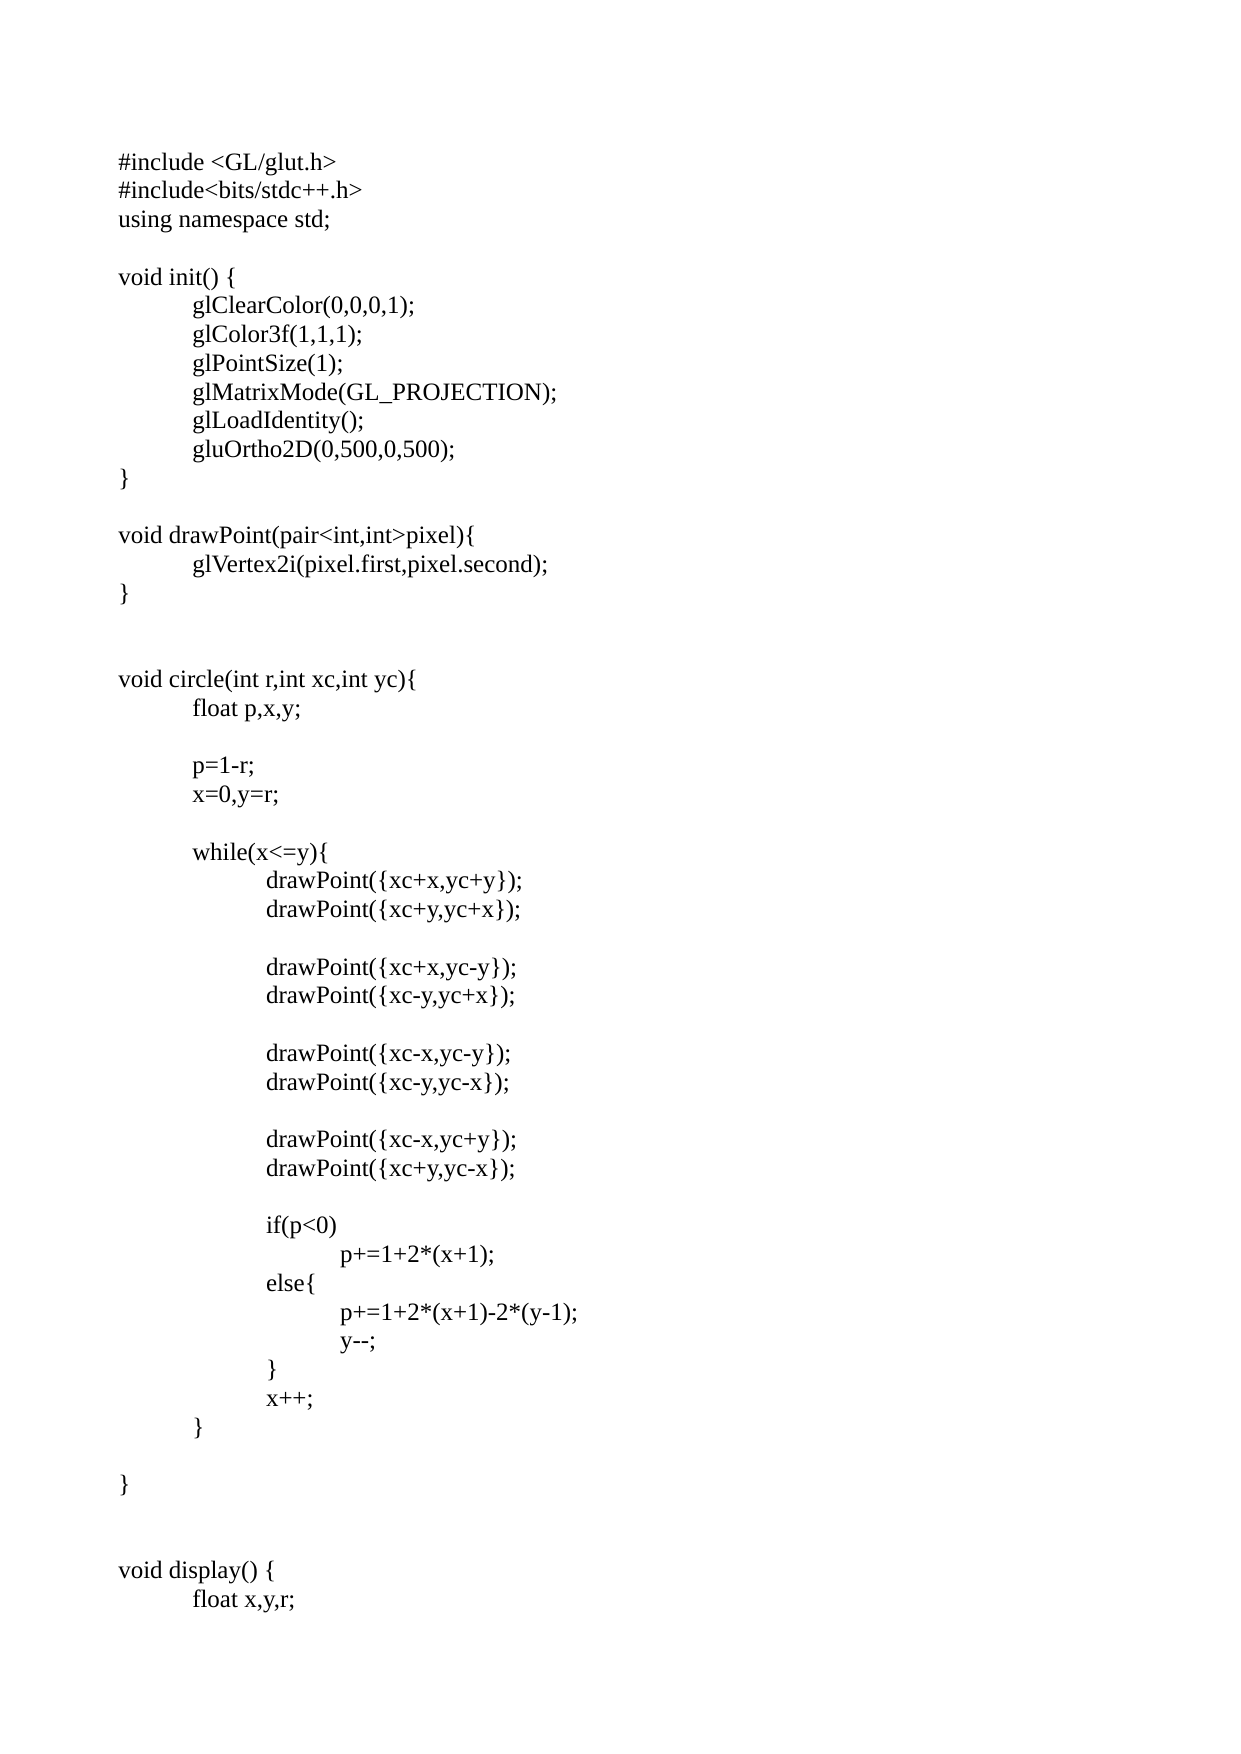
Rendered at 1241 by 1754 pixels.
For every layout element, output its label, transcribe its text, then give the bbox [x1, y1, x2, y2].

text while(x<=y){ [118, 837, 1122, 866]
text gluOrtho2D(0,500,0,500); [118, 434, 1122, 463]
text } [118, 1412, 1122, 1441]
text drawPoint({xc-x,yc+y}); [118, 1124, 1122, 1153]
text void display() { [118, 1556, 1122, 1584]
text p+=1+2*(x+1)-2*(y-1); [118, 1297, 1122, 1326]
text } [118, 1354, 1122, 1383]
text void drawPoint(pair<int,int>pixel){ [118, 521, 1122, 549]
text glLoadIdentity(); [118, 406, 1122, 434]
text glPointSize(1); [118, 348, 1122, 377]
text drawPoint({xc+x,yc-y}); [118, 952, 1122, 981]
text using namespace std; [118, 204, 1122, 233]
text p=1-r; [118, 751, 1122, 779]
text float x,y,r; [118, 1584, 1122, 1613]
text drawPoint({xc-y,yc+x}); [118, 981, 1122, 1009]
text } [118, 1469, 1122, 1498]
text glClearColor(0,0,0,1); [118, 291, 1122, 319]
text if(p<0) [118, 1211, 1122, 1239]
text y--; [118, 1326, 1122, 1354]
text } [118, 578, 1122, 607]
text void init() { [118, 262, 1122, 291]
text #include<bits/stdc++.h> [118, 176, 1122, 204]
text #include <GL/glut.h> [118, 147, 1122, 176]
text drawPoint({xc-y,yc-x}); [118, 1067, 1122, 1096]
text else{ [118, 1268, 1122, 1297]
text glVertex2i(pixel.first,pixel.second); [118, 549, 1122, 578]
text drawPoint({xc+x,yc+y}); [118, 866, 1122, 894]
text } [118, 463, 1122, 492]
text drawPoint({xc-x,yc-y}); [118, 1038, 1122, 1067]
text p+=1+2*(x+1); [118, 1239, 1122, 1268]
text glMatrixMode(GL_PROJECTION); [118, 377, 1122, 406]
text glColor3f(1,1,1); [118, 319, 1122, 348]
text drawPoint({xc+y,yc-x}); [118, 1153, 1122, 1182]
text x++; [118, 1383, 1122, 1412]
text void circle(int r,int xc,int yc){ [118, 664, 1122, 693]
text x=0,y=r; [118, 779, 1122, 808]
text float p,x,y; [118, 693, 1122, 722]
text drawPoint({xc+y,yc+x}); [118, 894, 1122, 923]
